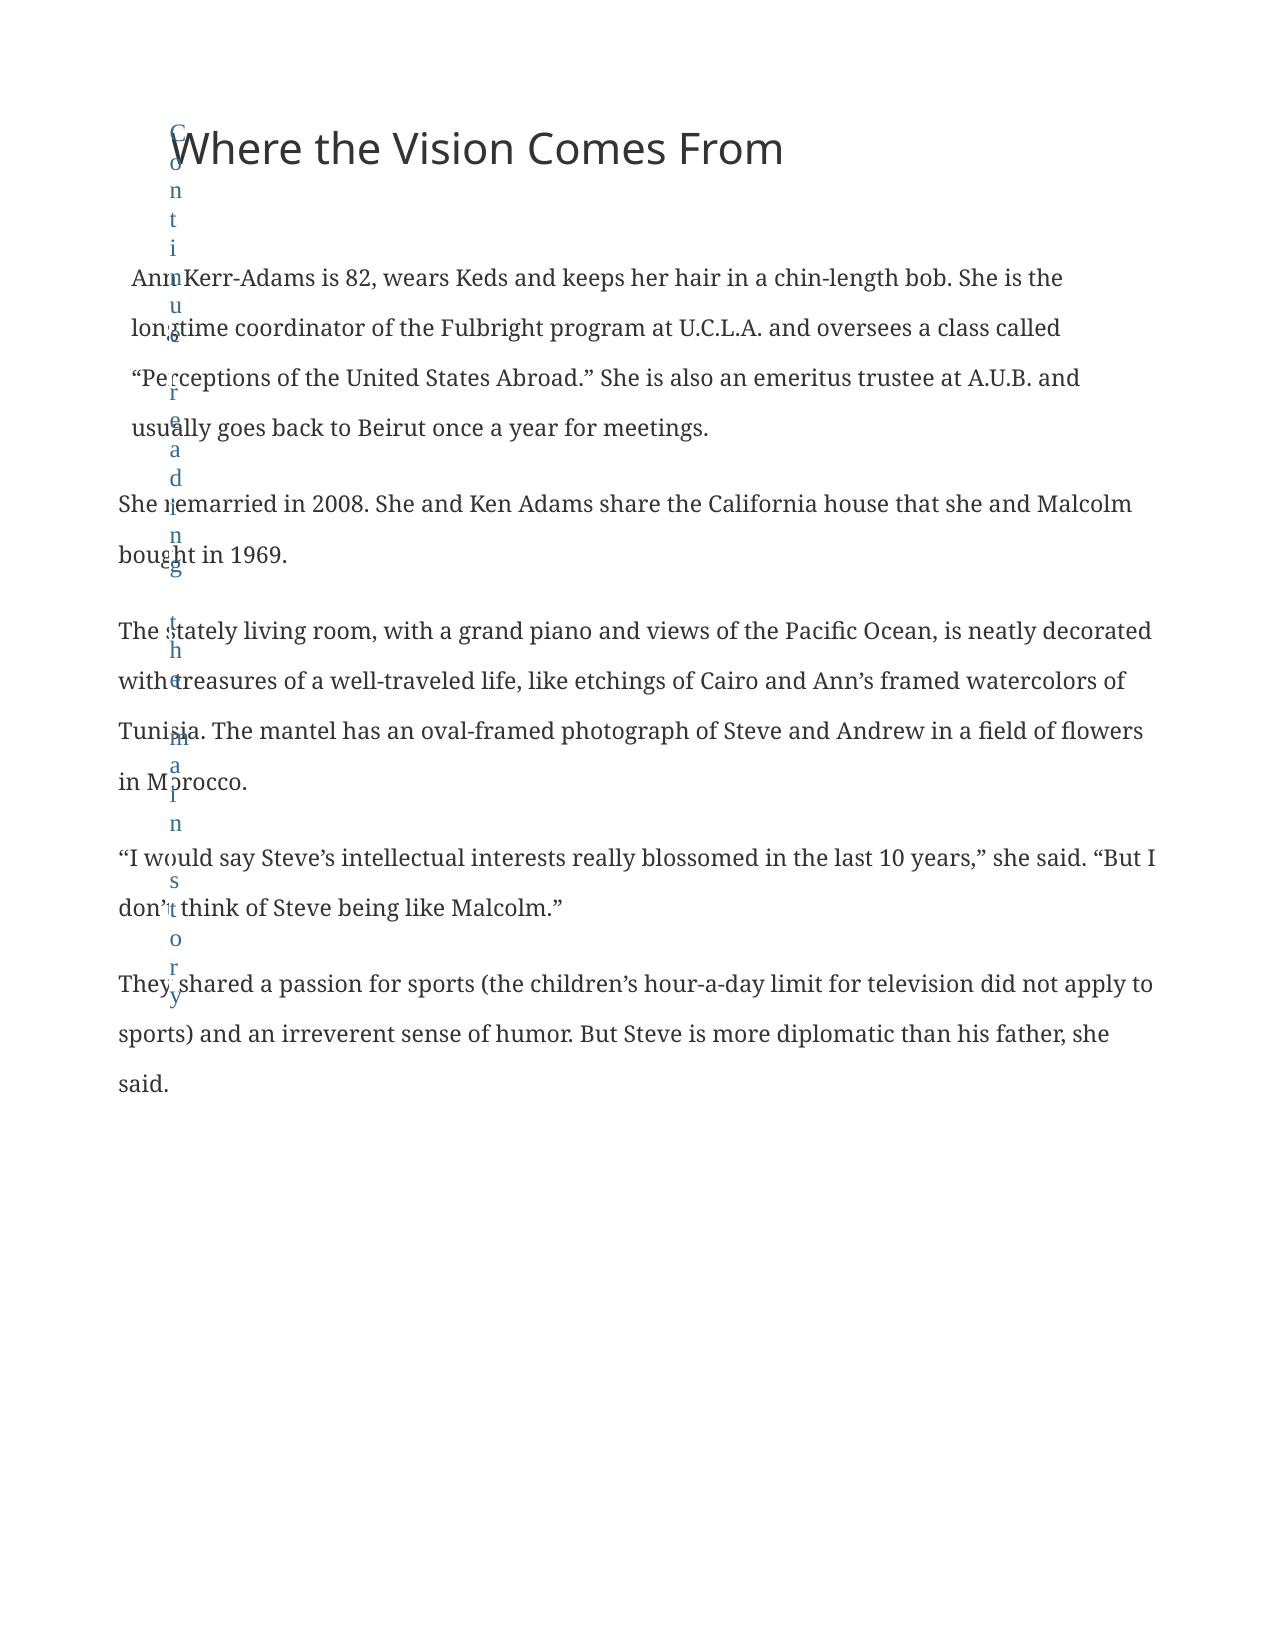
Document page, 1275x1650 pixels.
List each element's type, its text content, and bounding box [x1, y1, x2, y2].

text They shared a passion for sports (the children’s hour-a-day limit for television did not apply to sports) and an irreverent sense of humor. But Steve is more diplomatic than his father, she said. [118, 967, 1157, 1099]
subtitle Where the Vision Comes From [172, 118, 1106, 177]
text The stately living room, with a grand piano and views of the Pacific Ocean, is neatly decorated with treasures of a well-traveled life, like etchings of Cairo and Ann’s framed watercolors of Tunisia. The mantel has an oval-framed photograph of Steve and Andrew in a field of flowers in Morocco. [118, 614, 169, 797]
text She remarried in 2008. She and Ken Adams share the California house that she and Malcolm bought in 1969. [172, 488, 1157, 570]
text “I would say Steve’s intellectual interests really blossomed in the last 10 years,” she said. “But I don’t think of Steve being like Malcolm.” [172, 841, 1157, 923]
text Ann Kerr-Adams is 82, wears Keds and keeps her hair in a chin-length bob. She is the longtime coordinator of the Fulbright program at U.C.L.A. and oversees a class called “Perceptions of the United States Abroad.” She is also an emeritus trustee at A.U.B. and usually goes back to Beirut once a year for meetings. [131, 261, 169, 444]
text Ann Kerr-Adams is 82, wears Keds and keeps her hair in a chin-length bob. She is the longtime coordinator of the Fulbright program at U.C.L.A. and oversees a class called “Perceptions of the United States Abroad.” She is also an emeritus trustee at A.U.B. and usually goes back to Beirut once a year for meetings. [172, 261, 1144, 444]
text The stately living room, with a grand piano and views of the Pacific Ocean, is neatly decorated with treasures of a well-traveled life, like etchings of Cairo and Ann’s framed watercolors of Tunisia. The mantel has an oval-framed photograph of Steve and Andrew in a field of flowers in Morocco. [172, 614, 1157, 797]
text “I would say Steve’s intellectual interests really blossomed in the last 10 years,” she said. “But I don’t think of Steve being like Malcolm.” [118, 841, 169, 923]
text She remarried in 2008. She and Ken Adams share the California house that she and Malcolm bought in 1969. [118, 488, 169, 570]
